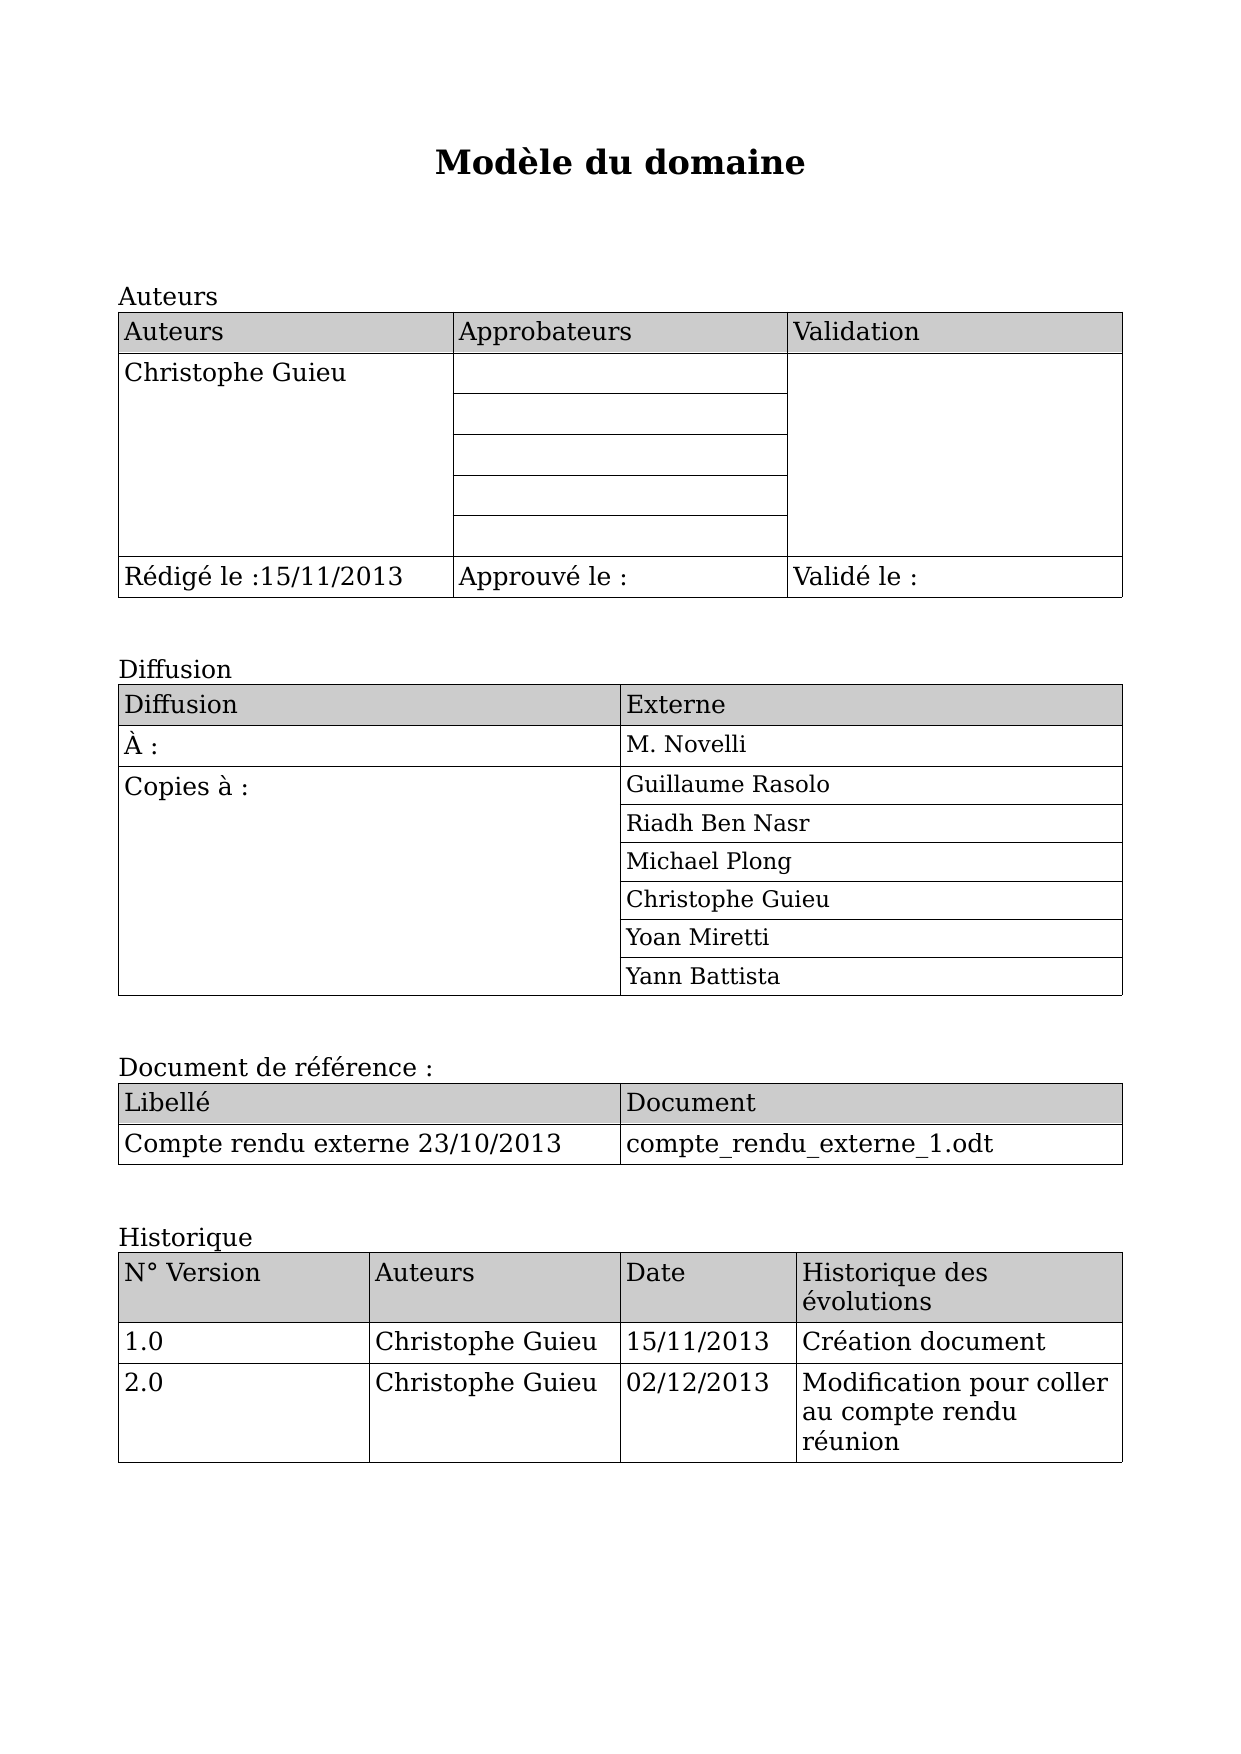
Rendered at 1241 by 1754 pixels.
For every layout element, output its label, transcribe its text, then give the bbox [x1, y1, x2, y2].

table_cell [788, 354, 1122, 556]
table_header Historique des évolutions [797, 1253, 1122, 1322]
table_cell Yann Battista [621, 958, 1122, 995]
table_cell Rédigé le :15/11/2013 [119, 557, 453, 597]
table_cell Riadh Ben Nasr [621, 805, 1122, 842]
table_cell Christophe Guieu [621, 882, 1122, 919]
table_cell Création document [797, 1323, 1122, 1362]
table_header N° Version [119, 1253, 369, 1322]
table_cell 2.0 [119, 1364, 369, 1462]
table_cell Approuvé le : [454, 557, 787, 597]
table_cell Copies à : [119, 767, 620, 995]
table_header Externe [621, 685, 1122, 725]
text Auteurs [118, 282, 1122, 312]
table_cell [454, 354, 787, 393]
table_cell M. Novelli [621, 726, 1122, 766]
table_header Validation [788, 313, 1122, 352]
table_cell Christophe Guieu [119, 354, 453, 556]
table_header Auteurs [370, 1253, 620, 1322]
subtitle Modèle du domaine [118, 143, 1122, 182]
table_cell [454, 394, 787, 434]
table_header Approbateurs [454, 313, 787, 352]
table_header Auteurs [119, 313, 453, 352]
table_cell Modification pour coller au compte rendu réunion [797, 1364, 1122, 1462]
table_cell [454, 516, 787, 556]
table_cell compte_rendu_externe_1.odt [621, 1125, 1122, 1164]
table_header Date [621, 1253, 796, 1322]
text Diffusion [118, 655, 1122, 684]
table_cell Christophe Guieu [370, 1364, 620, 1462]
table_cell Guillaume Rasolo [621, 767, 1122, 804]
table_cell 1.0 [119, 1323, 369, 1362]
table_header Document [621, 1084, 1122, 1123]
table_cell [454, 435, 787, 474]
table_header Diffusion [119, 685, 620, 725]
table_cell Christophe Guieu [370, 1323, 620, 1362]
table_cell 15/11/2013 [621, 1323, 796, 1362]
table_cell [454, 476, 787, 515]
text Historique [118, 1223, 1122, 1252]
table_cell Compte rendu externe 23/10/2013 [119, 1125, 620, 1164]
table_header Libellé [119, 1084, 620, 1123]
table_cell À : [119, 726, 620, 766]
table_cell Yoan Miretti [621, 920, 1122, 957]
table_cell Validé le : [788, 557, 1122, 597]
table_cell 02/12/2013 [621, 1364, 796, 1462]
text Document de référence : [118, 1054, 1122, 1083]
table_cell Michael Plong [621, 843, 1122, 881]
